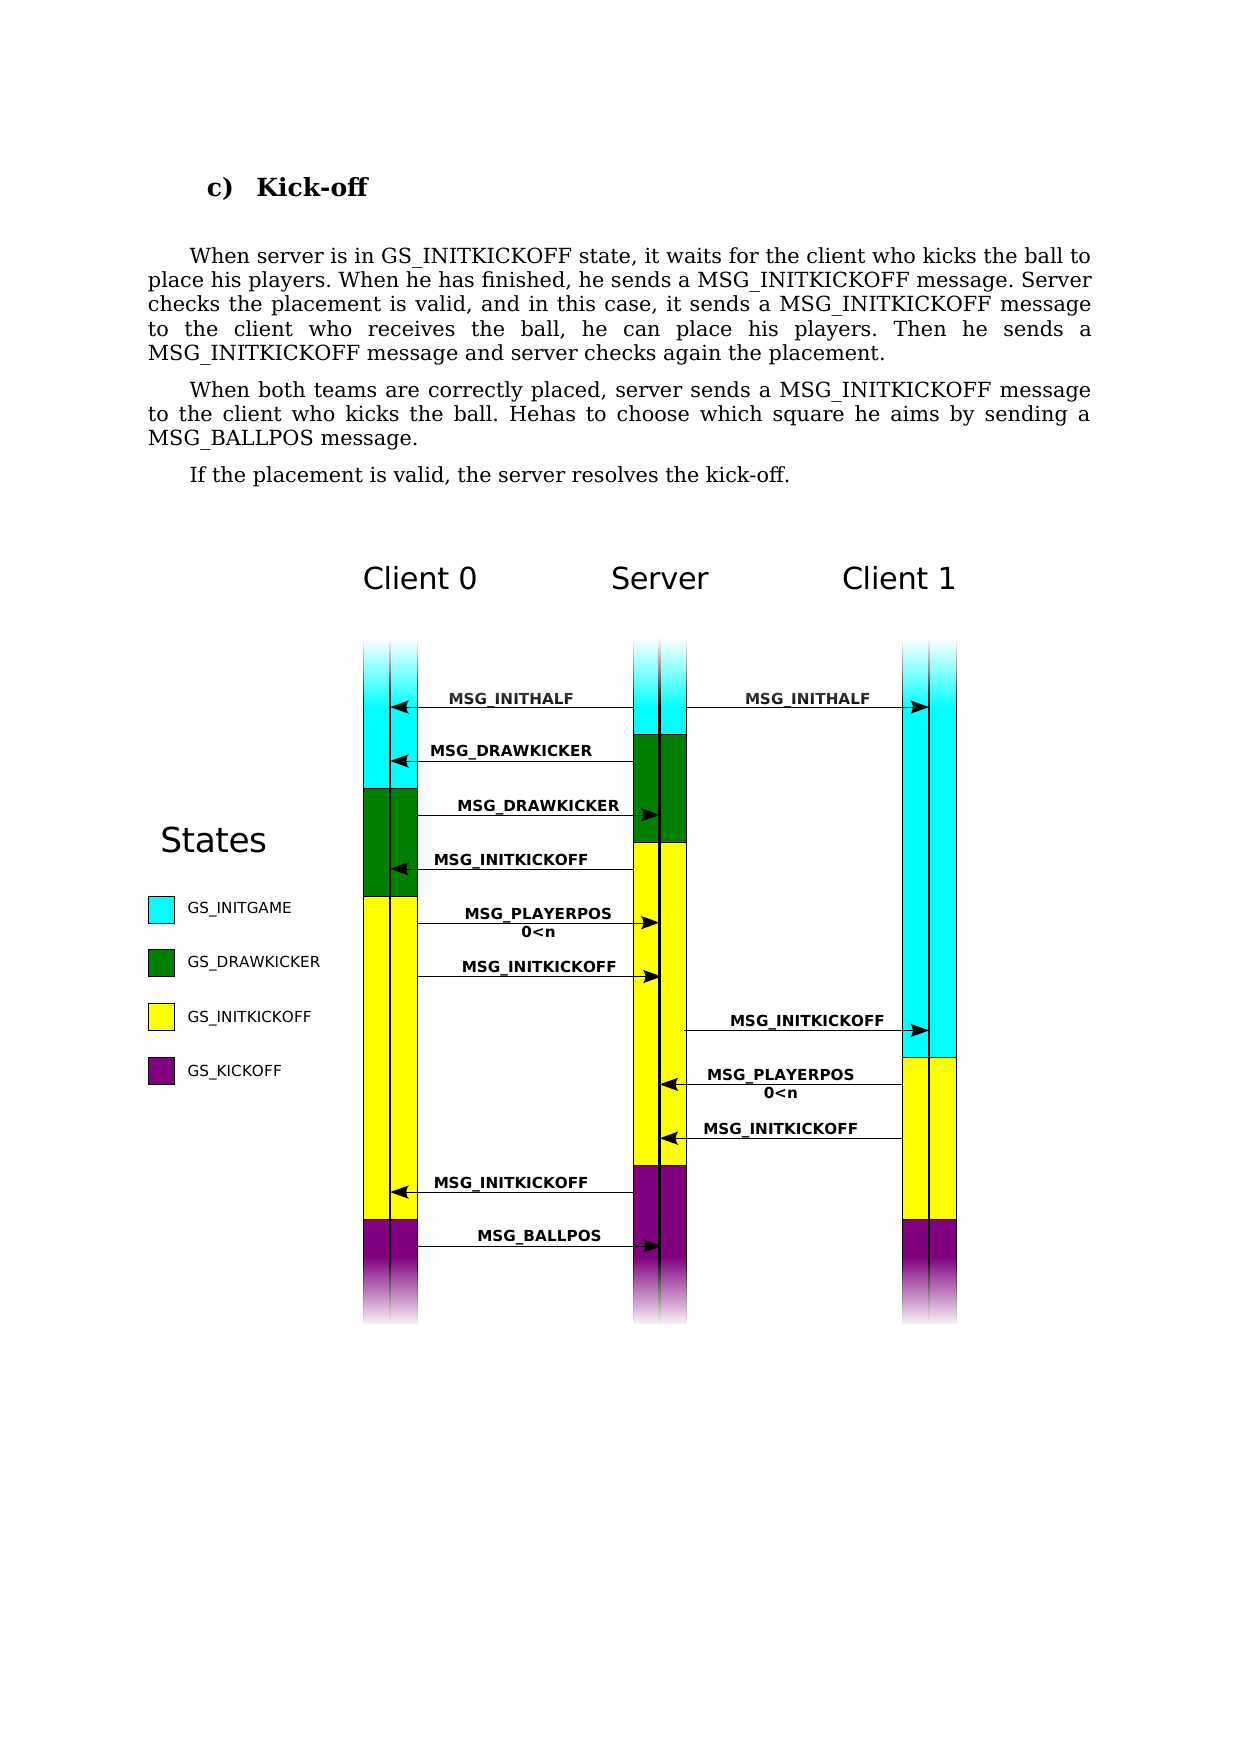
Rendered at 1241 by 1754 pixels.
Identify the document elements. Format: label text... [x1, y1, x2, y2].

text When both teams are correctly placed, server sends a MSG_INITKICKOFF message to the client who kicks the ball. Hehas to choose which square he aims by sending a MSG_BALLPOS message. [148, 378, 1092, 451]
subtitle Kick-off [148, 173, 1092, 202]
text If the placement is valid, the server resolves the kick-off. [148, 463, 1092, 487]
text When server is in GS_INITKICKOFF state, it waits for the client who kicks the ball to place his players. When he has finished, he sends a MSG_INITKICKOFF message. Server checks the placement is valid, and in this case, it sends a MSG_INITKICKOFF message to the client who receives the ball, he can place his players. Then he sends a MSG_INITKICKOFF message and server checks again the placement. [148, 244, 1092, 365]
